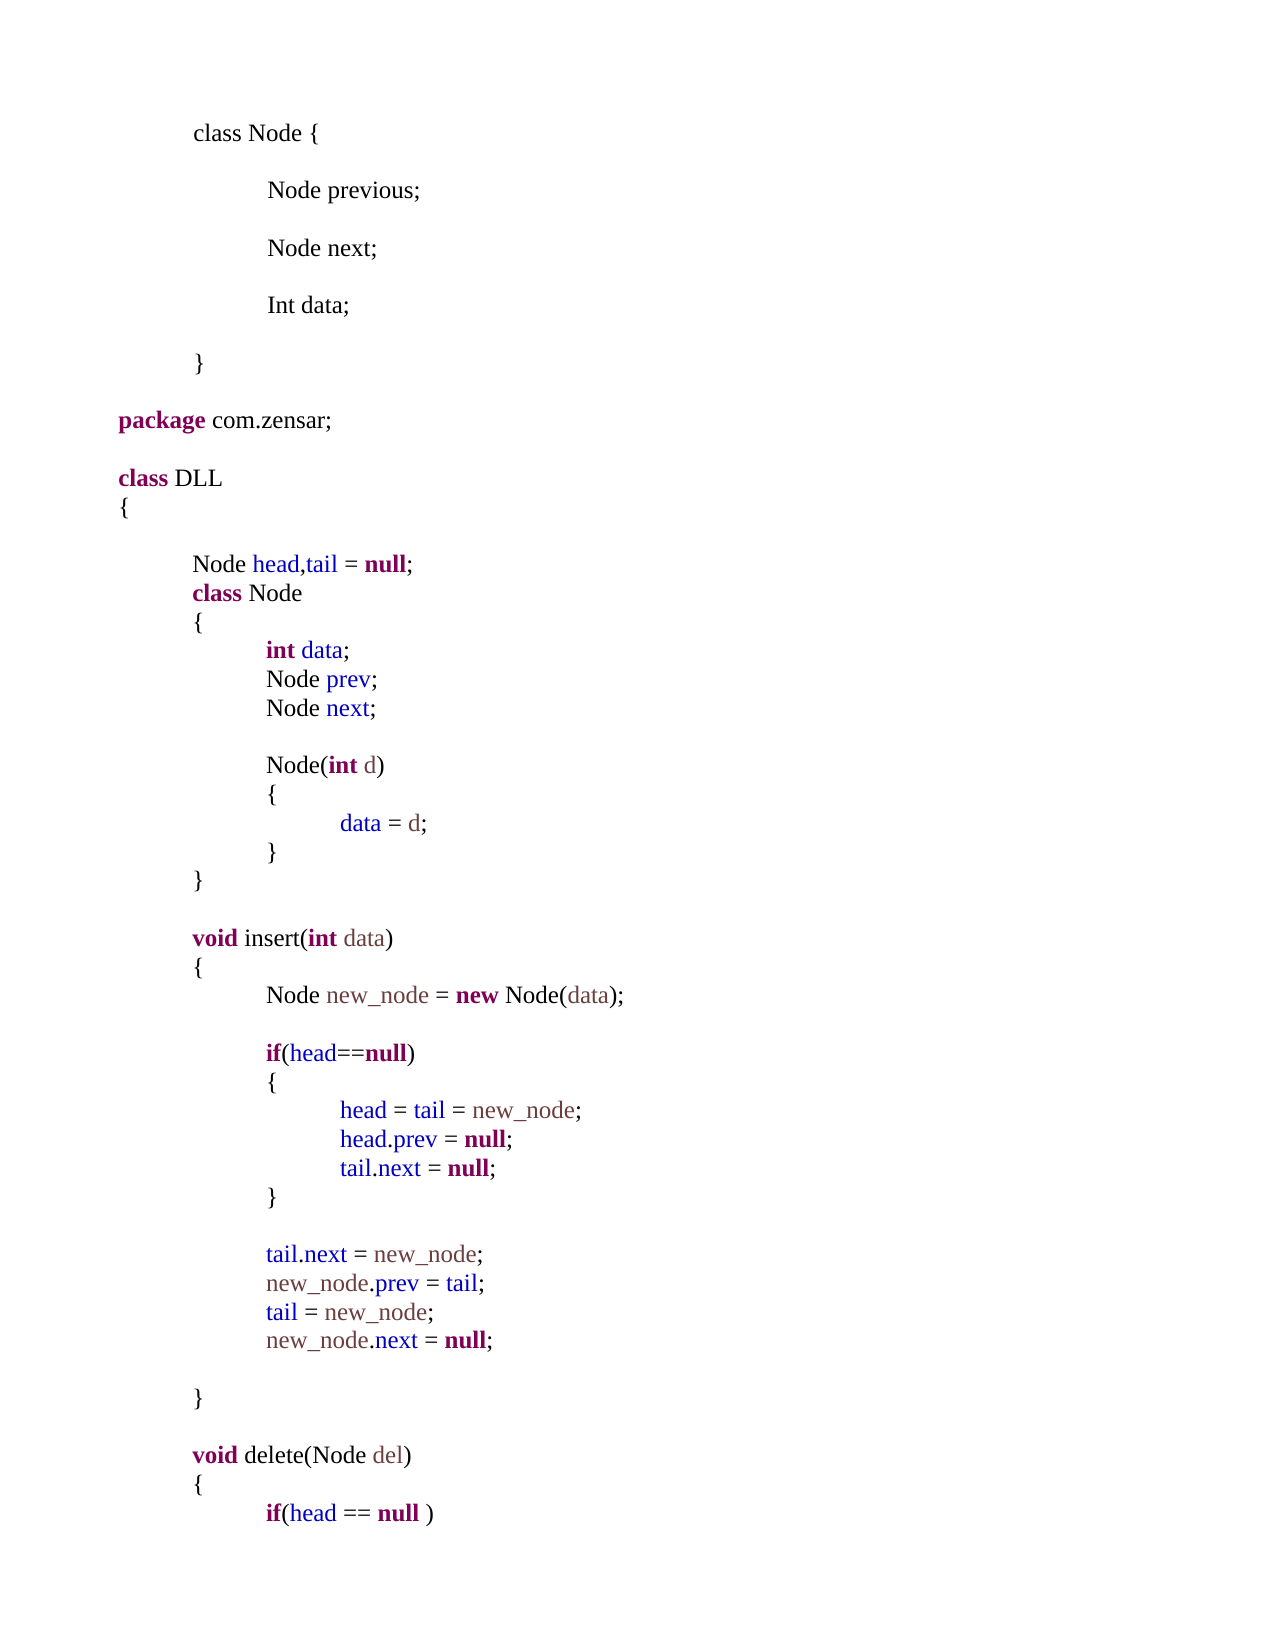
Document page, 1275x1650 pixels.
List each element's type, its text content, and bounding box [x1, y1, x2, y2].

text { [118, 1067, 1157, 1096]
text tail.next = new_node; [118, 1239, 1157, 1268]
text } [118, 837, 1157, 866]
text class Node [118, 578, 1157, 607]
text void delete(Node del) [118, 1441, 1157, 1469]
text head = tail = new_node; [118, 1096, 1157, 1124]
text Node prev; [118, 664, 1157, 693]
text } [118, 1383, 1157, 1412]
text { [118, 952, 1157, 981]
text } [118, 866, 1157, 894]
text tail.next = null; [118, 1153, 1157, 1182]
list Int data; [193, 291, 1157, 319]
text if(head==null) [118, 1038, 1157, 1067]
text class DLL [118, 463, 1157, 492]
text void insert(int data) [118, 923, 1157, 952]
text { [118, 1469, 1157, 1498]
text Node next; [118, 693, 1157, 722]
text int data; [118, 636, 1157, 664]
list Node previous; [193, 176, 1157, 204]
text } [118, 1182, 1157, 1211]
text { [118, 492, 1157, 521]
text package com.zensar; [118, 406, 1157, 434]
list class Node { [193, 118, 1157, 147]
text Node head,tail = null; [118, 549, 1157, 578]
text new_node.next = null; [118, 1326, 1157, 1354]
text head.prev = null; [118, 1124, 1157, 1153]
text Node new_node = new Node(data); [118, 981, 1157, 1009]
text new_node.prev = tail; [118, 1268, 1157, 1297]
list } [193, 348, 1157, 377]
text if(head == null ) [118, 1498, 1157, 1527]
text { [118, 779, 1157, 808]
text { [118, 607, 1157, 636]
text data = d; [118, 808, 1157, 837]
text tail = new_node; [118, 1297, 1157, 1326]
text Node(int d) [118, 751, 1157, 779]
list Node next; [193, 233, 1157, 262]
